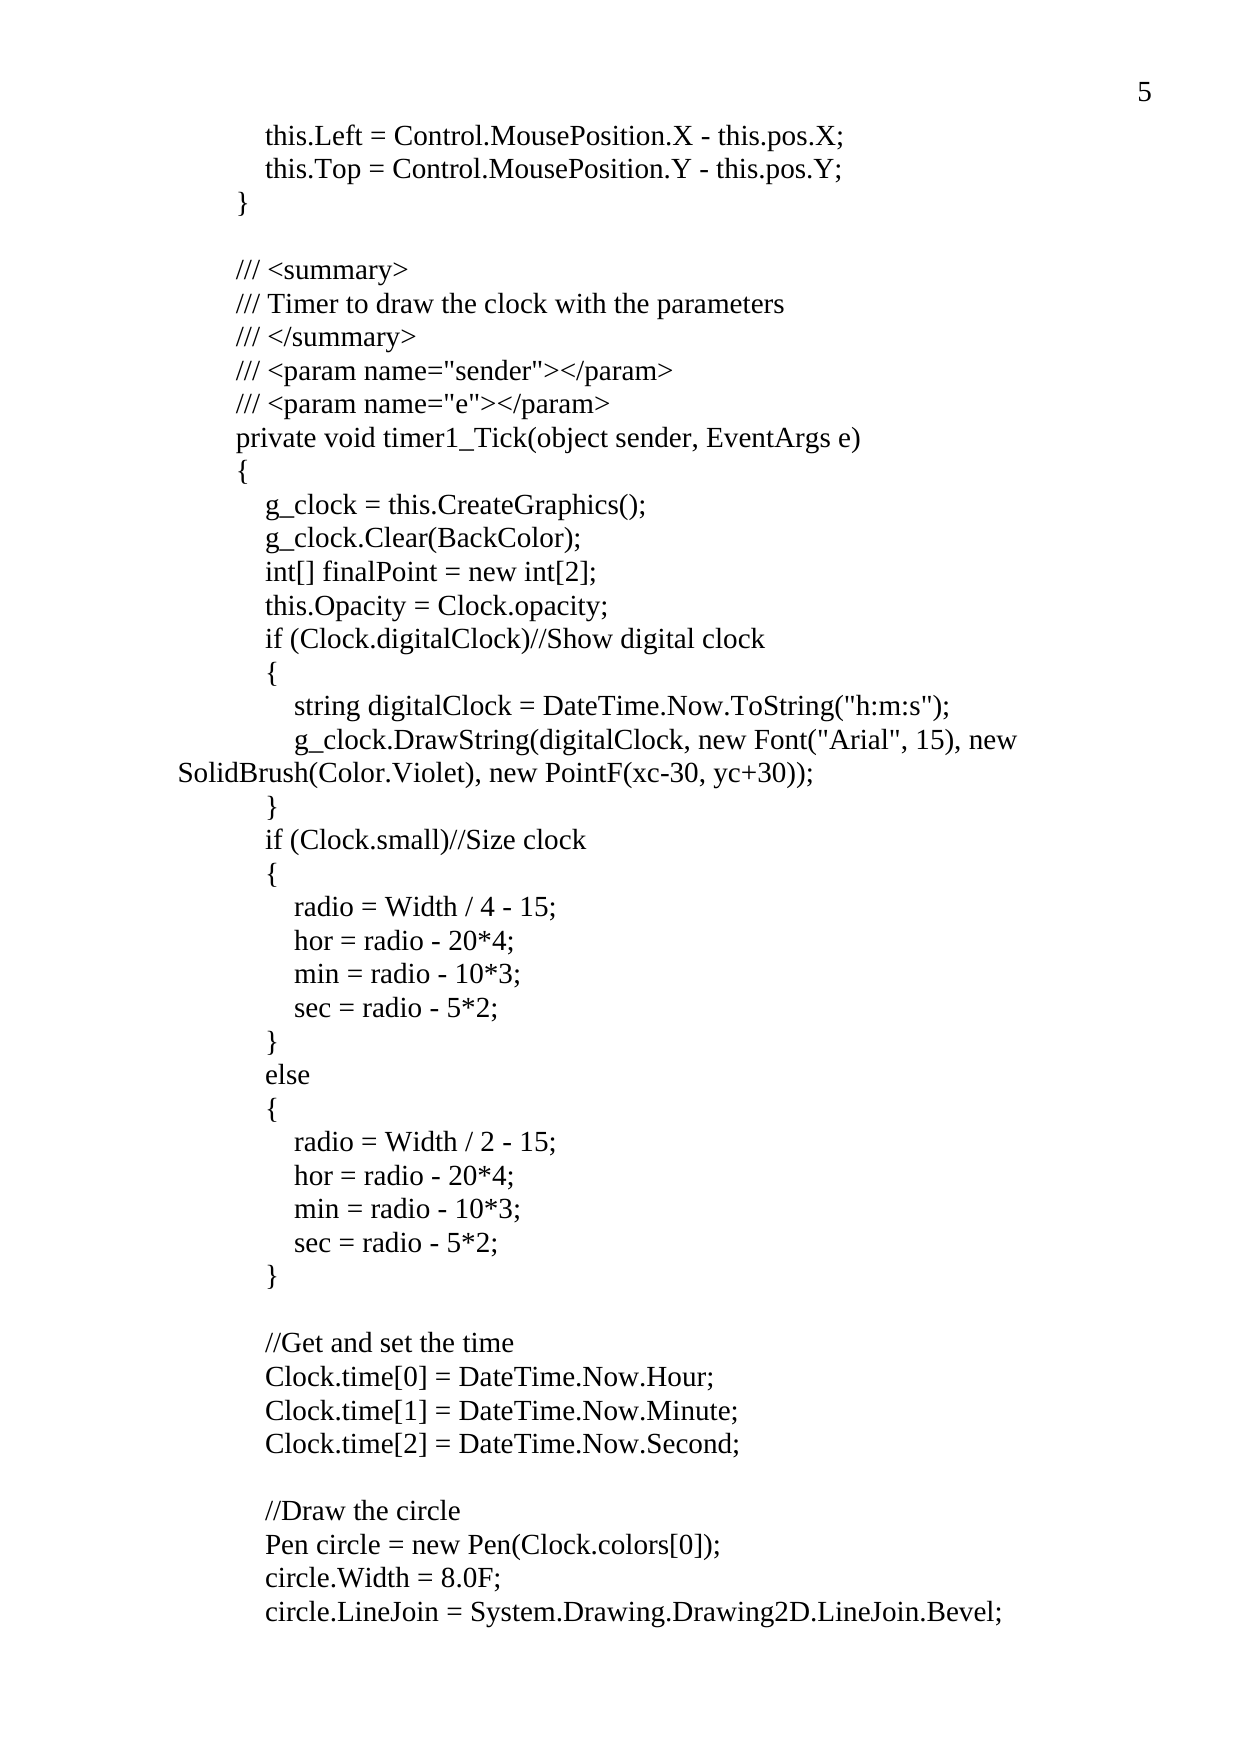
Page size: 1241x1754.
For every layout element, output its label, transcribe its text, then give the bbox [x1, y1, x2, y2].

text } [177, 185, 1152, 219]
text Clock.time[1] = DateTime.Now.Minute; [177, 1393, 1152, 1426]
text Pen circle = new Pen(Clock.colors[0]); [177, 1527, 1152, 1560]
text this.Opacity = Clock.opacity; [177, 588, 1152, 621]
text { [177, 856, 1152, 889]
text if (Clock.small)//Size clock [177, 822, 1152, 856]
text if (Clock.digitalClock)//Show digital clock [177, 621, 1152, 655]
text radio = Width / 4 - 15; [177, 889, 1152, 923]
text { [177, 453, 1152, 487]
text } [177, 1258, 1152, 1292]
text sec = radio - 5*2; [177, 1225, 1152, 1258]
text radio = Width / 2 - 15; [177, 1124, 1152, 1158]
text circle.LineJoin = System.Drawing.Drawing2D.LineJoin.Bevel; [177, 1594, 1152, 1627]
text /// </summary> [177, 319, 1152, 353]
text { [177, 1091, 1152, 1124]
text /// <param name="sender"></param> [177, 353, 1152, 386]
text g_clock.DrawString(digitalClock, new Font("Arial", 15), new SolidBrush(Color.Violet), new PointF(xc-30, yc+30)); [177, 722, 1152, 789]
text min = radio - 10*3; [177, 1191, 1152, 1225]
text } [177, 1024, 1152, 1057]
text circle.Width = 8.0F; [177, 1560, 1152, 1594]
text this.Left = Control.MousePosition.X - this.pos.X; [177, 118, 1152, 152]
text g_clock = this.CreateGraphics(); [177, 487, 1152, 521]
text string digitalClock = DateTime.Now.ToString("h:m:s"); [177, 688, 1152, 722]
text else [177, 1057, 1152, 1091]
text } [177, 789, 1152, 822]
text min = radio - 10*3; [177, 957, 1152, 990]
text //Draw the circle [177, 1493, 1152, 1527]
text Clock.time[2] = DateTime.Now.Second; [177, 1426, 1152, 1460]
text hor = radio - 20*4; [177, 1158, 1152, 1191]
text int[] finalPoint = new int[2]; [177, 554, 1152, 588]
text Clock.time[0] = DateTime.Now.Hour; [177, 1359, 1152, 1393]
text hor = radio - 20*4; [177, 923, 1152, 957]
text /// <param name="e"></param> [177, 386, 1152, 420]
text sec = radio - 5*2; [177, 990, 1152, 1024]
text g_clock.Clear(BackColor); [177, 521, 1152, 554]
text { [177, 655, 1152, 688]
text private void timer1_Tick(object sender, EventArgs e) [177, 420, 1152, 453]
text /// Timer to draw the clock with the parameters [177, 286, 1152, 319]
text /// <summary> [177, 252, 1152, 286]
text //Get and set the time [177, 1326, 1152, 1359]
text this.Top = Control.MousePosition.Y - this.pos.Y; [177, 152, 1152, 185]
